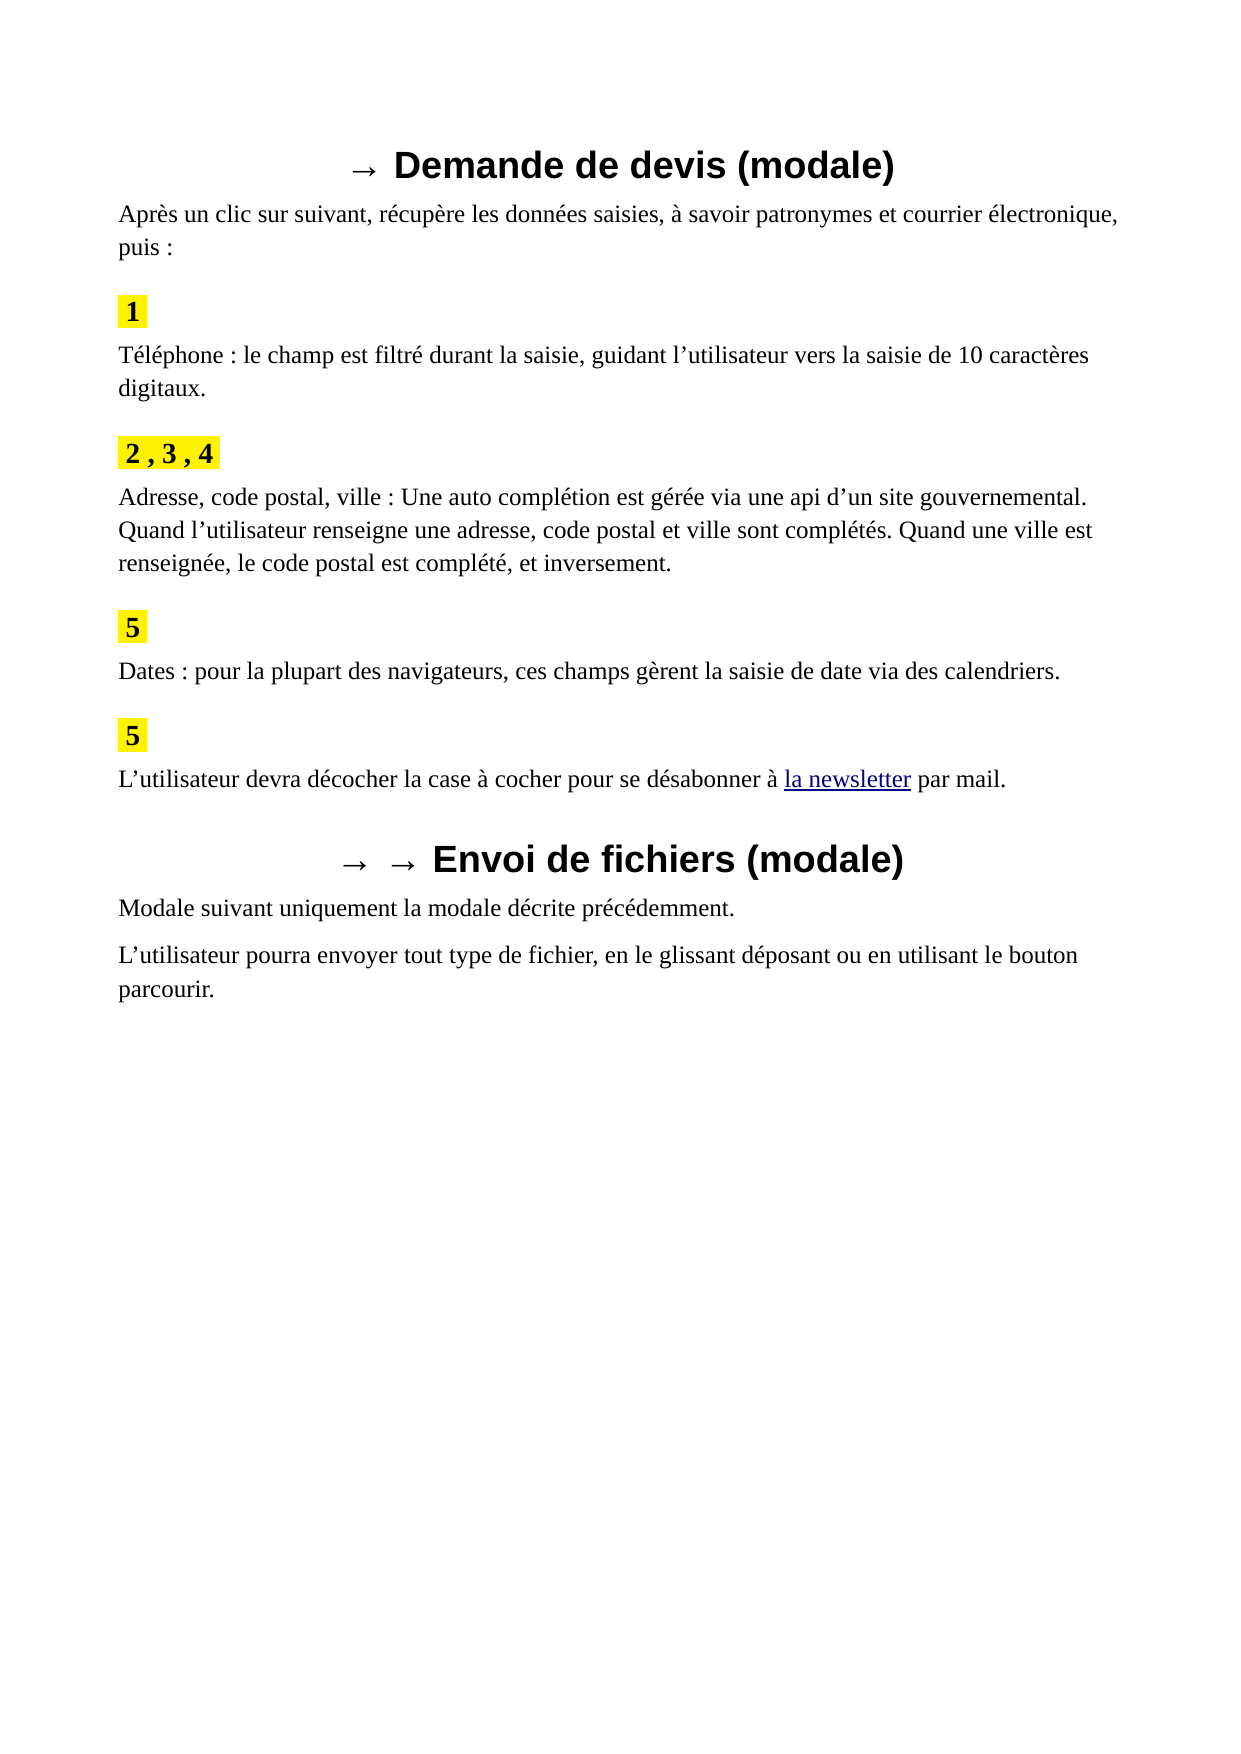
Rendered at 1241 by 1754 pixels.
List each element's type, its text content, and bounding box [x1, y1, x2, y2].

text Modale suivant uniquement la modale décrite précédemment. [118, 893, 1122, 922]
subtitle 1 [118, 294, 1122, 328]
text Dates : pour la plupart des navigateurs, ces champs gèrent la saisie de date via des calendriers. [118, 656, 1122, 685]
subtitle 5 [118, 610, 1122, 643]
subtitle → → Envoi de fichiers (modale) [118, 837, 1122, 881]
text Après un clic sur suivant, récupère les données saisies, à savoir patronymes et courrier électronique, puis : [118, 199, 1122, 261]
text Adresse, code postal, ville : Une auto complétion est gérée via une api d’un site gouvernemental. Quand l’utilisateur renseigne une adresse, code postal et ville sont complétés. Quand une ville est renseignée, le code postal est complété, et inversement. [118, 482, 1122, 577]
subtitle → Demande de devis (modale) [118, 143, 1122, 187]
subtitle 5 [118, 718, 1122, 752]
text L’utilisateur devra décocher la case à cocher pour se désabonner à la newsletter par mail. [118, 764, 1122, 793]
text L’utilisateur pourra envoyer tout type de fichier, en le glissant déposant ou en utilisant le bouton parcourir. [118, 941, 1122, 1002]
subtitle 2 , 3 , 4 [118, 436, 1122, 469]
text Téléphone : le champ est filtré durant la saisie, guidant l’utilisateur vers la saisie de 10 caractères digitaux. [118, 341, 1122, 402]
